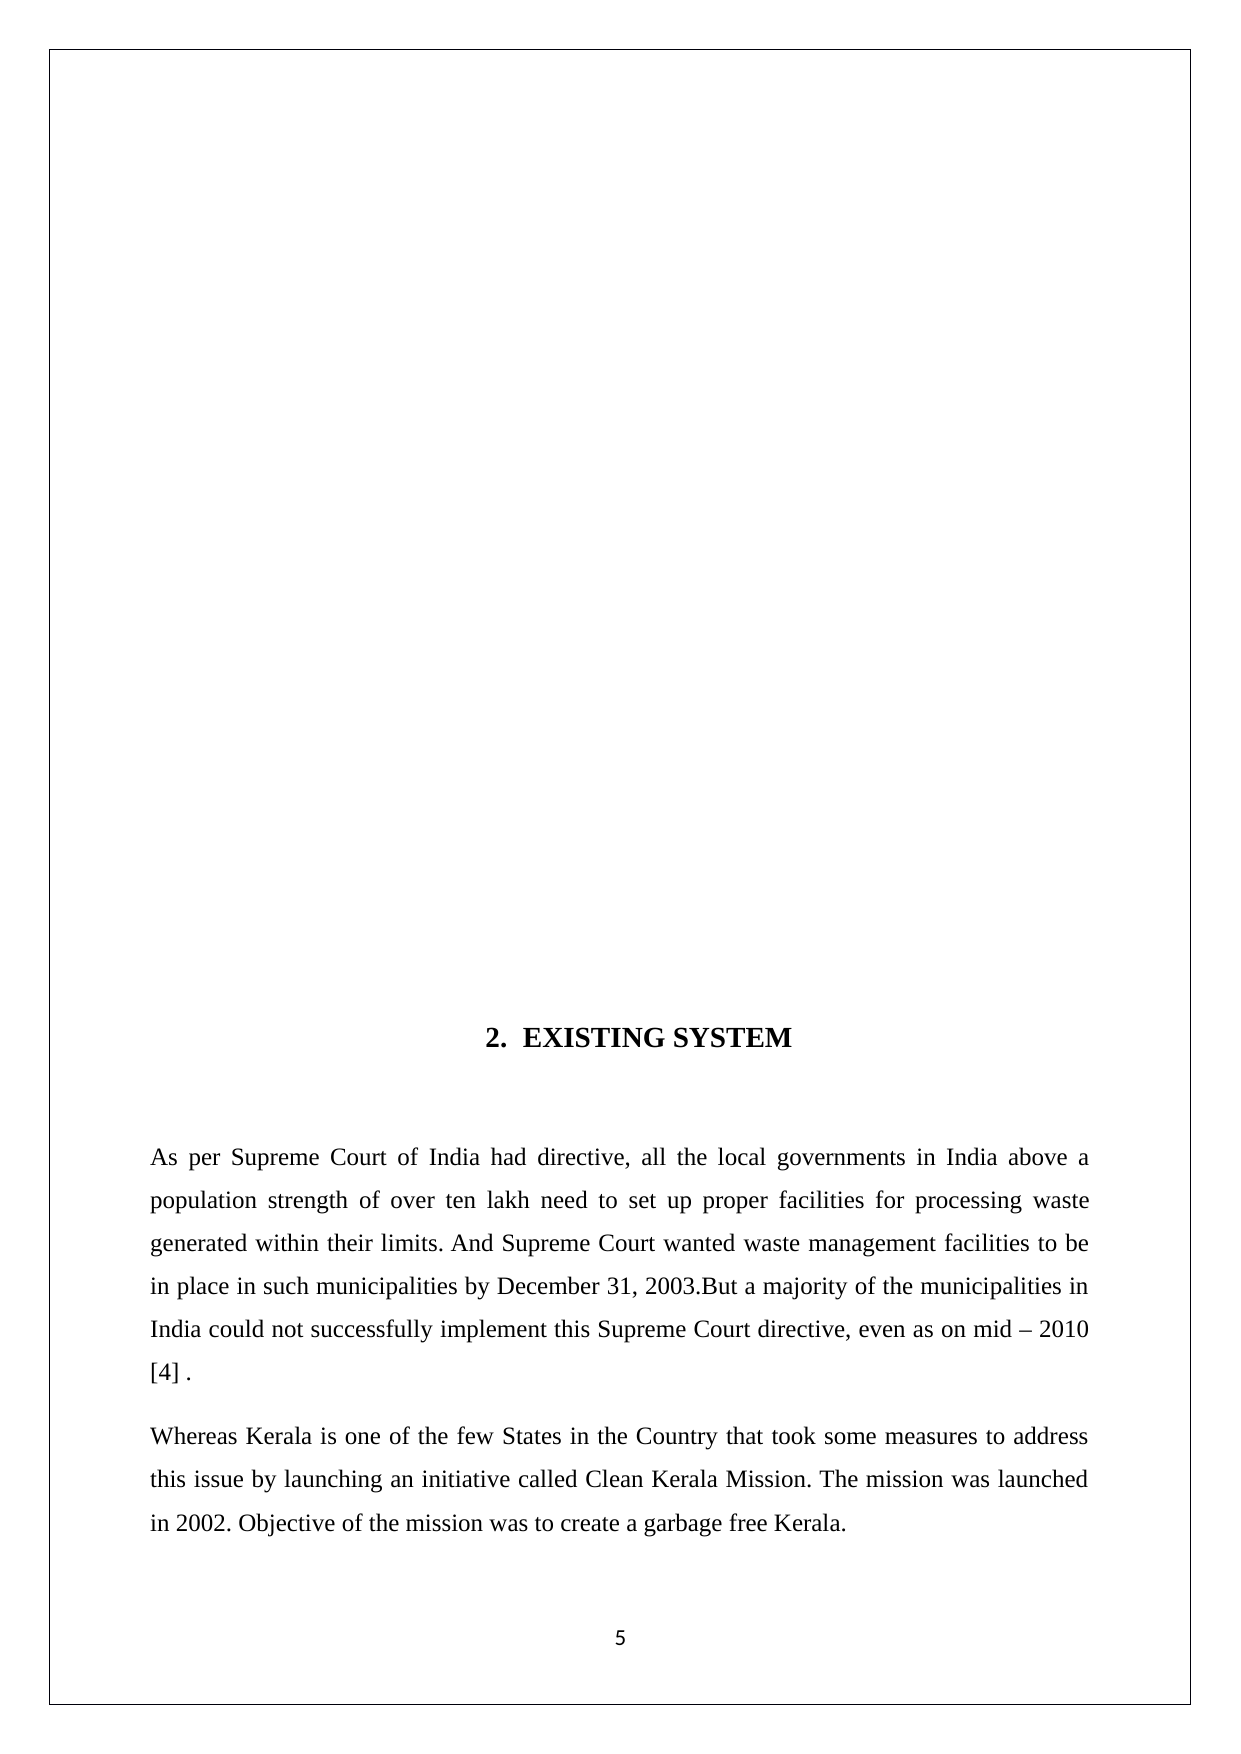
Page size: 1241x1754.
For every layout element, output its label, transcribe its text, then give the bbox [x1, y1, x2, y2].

text Whereas Kerala is one of the few States in the Country that took some measures to address this issue by launching an initiative called Clean Kerala Mission. The mission was launched in 2002. Objective of the mission was to create a garbage free Kerala. [150, 1421, 1090, 1536]
list EXISTING SYSTEM [187, 1020, 1090, 1054]
text As per Supreme Court of India had directive, all the local governments in India above a population strength of over ten lakh need to set up proper facilities for processing waste generated within their limits. And Supreme Court wanted waste management facilities to be in place in such municipalities by December 31, 2003.But a majority of the municipalities in India could not successfully implement this Supreme Court directive, even as on mid – 2010 [4] . [150, 1142, 1090, 1386]
